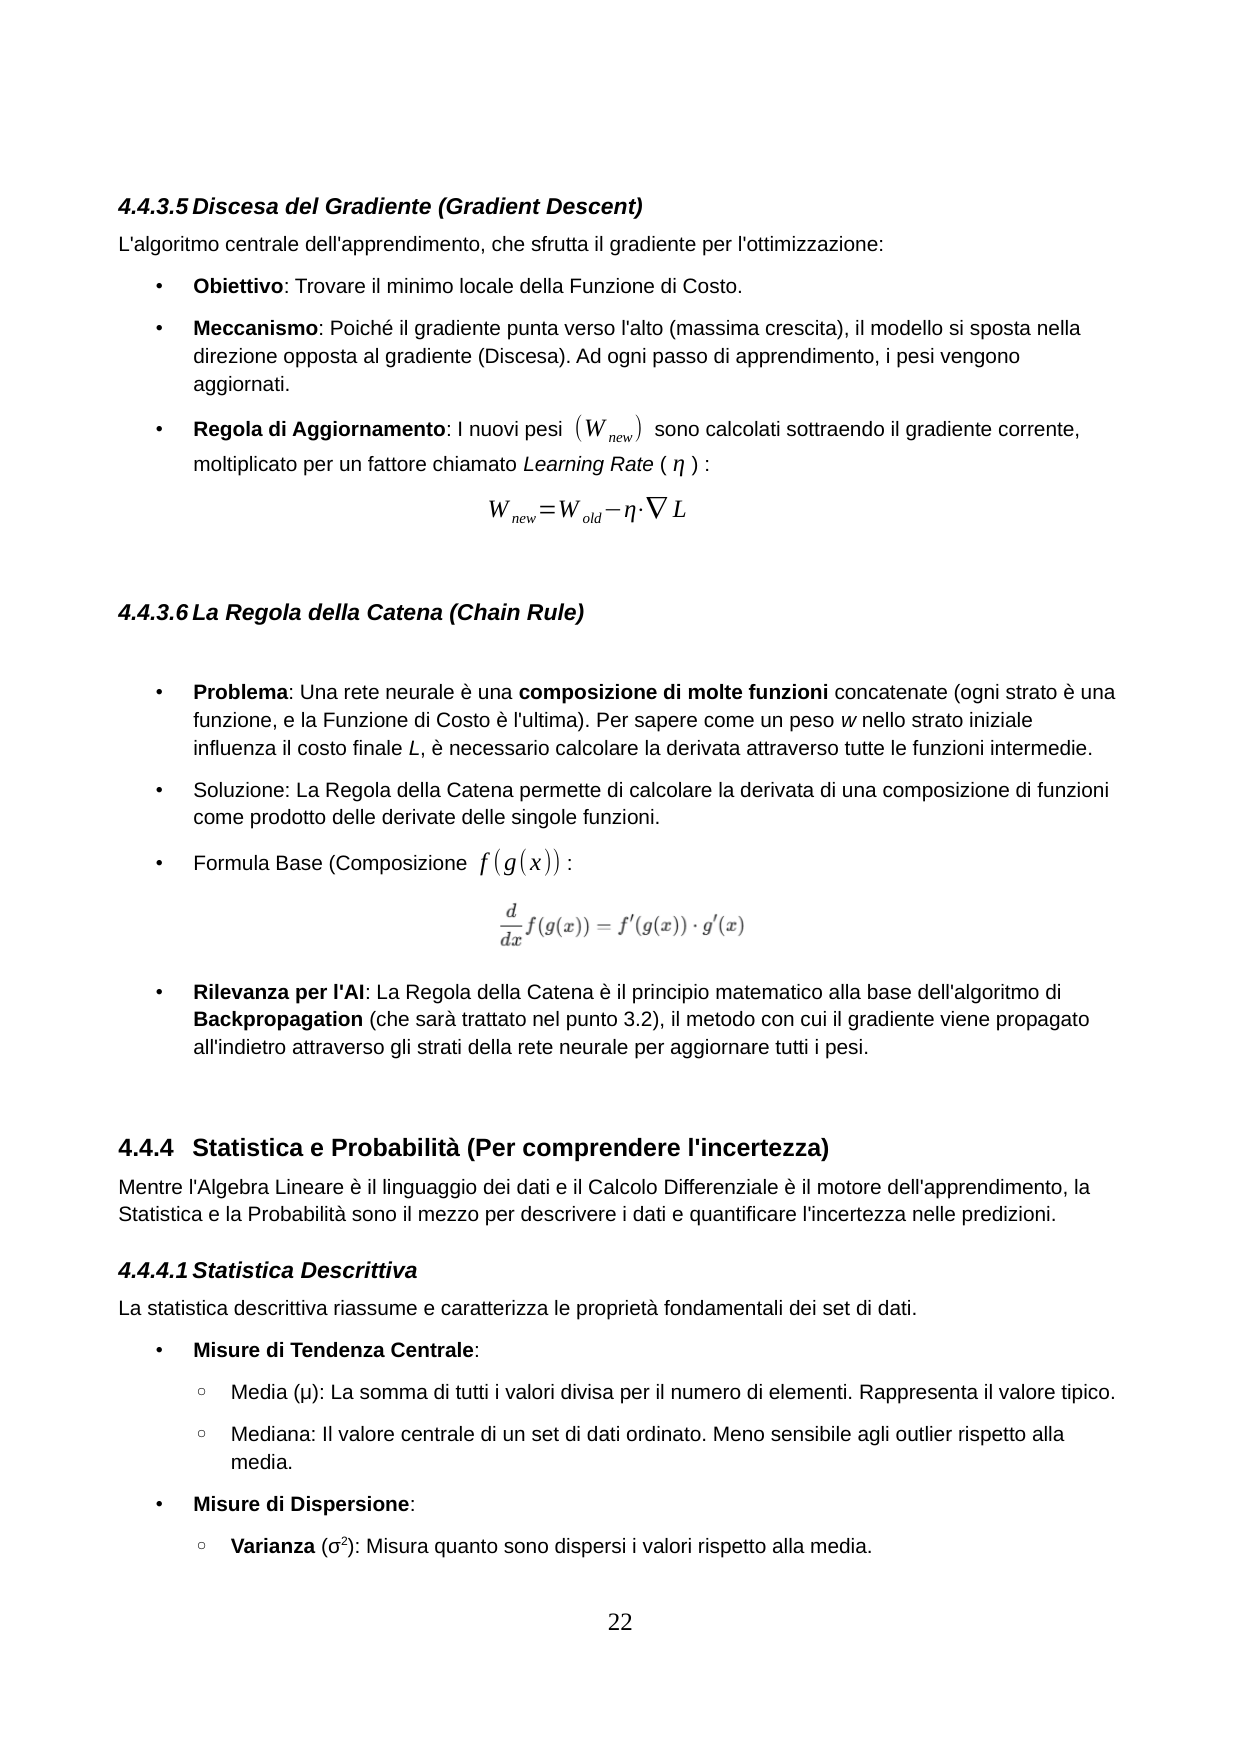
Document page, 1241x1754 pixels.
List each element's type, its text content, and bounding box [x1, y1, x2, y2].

text Mentre l'Algebra Lineare è il linguaggio dei dati e il Calcolo Differenziale è il motore dell'apprendimento, la Statistica e la Probabilità sono il mezzo per descrivere i dati e quantificare l'incertezza nelle predizioni. [118, 1175, 1122, 1226]
subtitle La Regola della Catena (Chain Rule) [118, 599, 1122, 626]
text La statistica descrittiva riassume e caratterizza le proprietà fondamentali dei set di dati. [118, 1296, 1122, 1319]
list Varianza (σ2): Misura quanto sono dispersi i valori rispetto alla media. [193, 1534, 1122, 1558]
picture [493, 895, 747, 953]
text L'algoritmo centrale dell'apprendimento, che sfrutta il gradiente per l'ottimizzazione: [118, 232, 1122, 256]
list Obiettivo: Trovare il minimo locale della Funzione di Costo. [156, 274, 1122, 298]
list Regola di Aggiornamento: I nuovi pesi sono calcolati sottraendo il gradiente corrente, moltiplicato per un fattore chiamato Learning Rate ( ) : [156, 413, 1122, 477]
list Media (μ): La somma di tutti i valori divisa per il numero di elementi. Rappresenta il valore tipico. [193, 1380, 1122, 1404]
subtitle Discesa del Gradiente (Gradient Descent) [118, 193, 1122, 219]
list Misure di Tendenza Centrale: [156, 1338, 1122, 1362]
list Meccanismo: Poiché il gradiente punta verso l'alto (massima crescita), il modello si sposta nella direzione opposta al gradiente (Discesa). Ad ogni passo di apprendimento, i pesi vengono aggiornati. [156, 316, 1122, 395]
list Mediana: Il valore centrale di un set di dati ordinato. Meno sensibile agli outlier rispetto alla media. [193, 1422, 1122, 1474]
list Problema: Una rete neurale è una composizione di molte funzioni concatenate (ogni strato è una funzione, e la Funzione di Costo è l'ultima). Per sapere come un peso w nello strato iniziale influenza il costo finale L, è necessario calcolare la derivata attraverso tutte le funzioni intermedie. [156, 680, 1122, 759]
list Soluzione: La Regola della Catena permette di calcolare la derivata di una composizione di funzioni come prodotto delle derivate delle singole funzioni. [156, 777, 1122, 829]
list Misure di Dispersione: [156, 1492, 1122, 1516]
list Rilevanza per l'AI: La Regola della Catena è il principio matematico alla base dell'algoritmo di Backpropagation (che sarà trattato nel punto 3.2), il metodo con cui il gradiente viene propagato all'indietro attraverso gli strati della rete neurale per aggiornare tutti i pesi. [156, 979, 1122, 1059]
list Formula Base (Composizione : [156, 847, 1122, 877]
subtitle Statistica Descrittiva [118, 1257, 1122, 1283]
subtitle Statistica e Probabilità (Per comprendere l'incertezza) [118, 1133, 1122, 1162]
